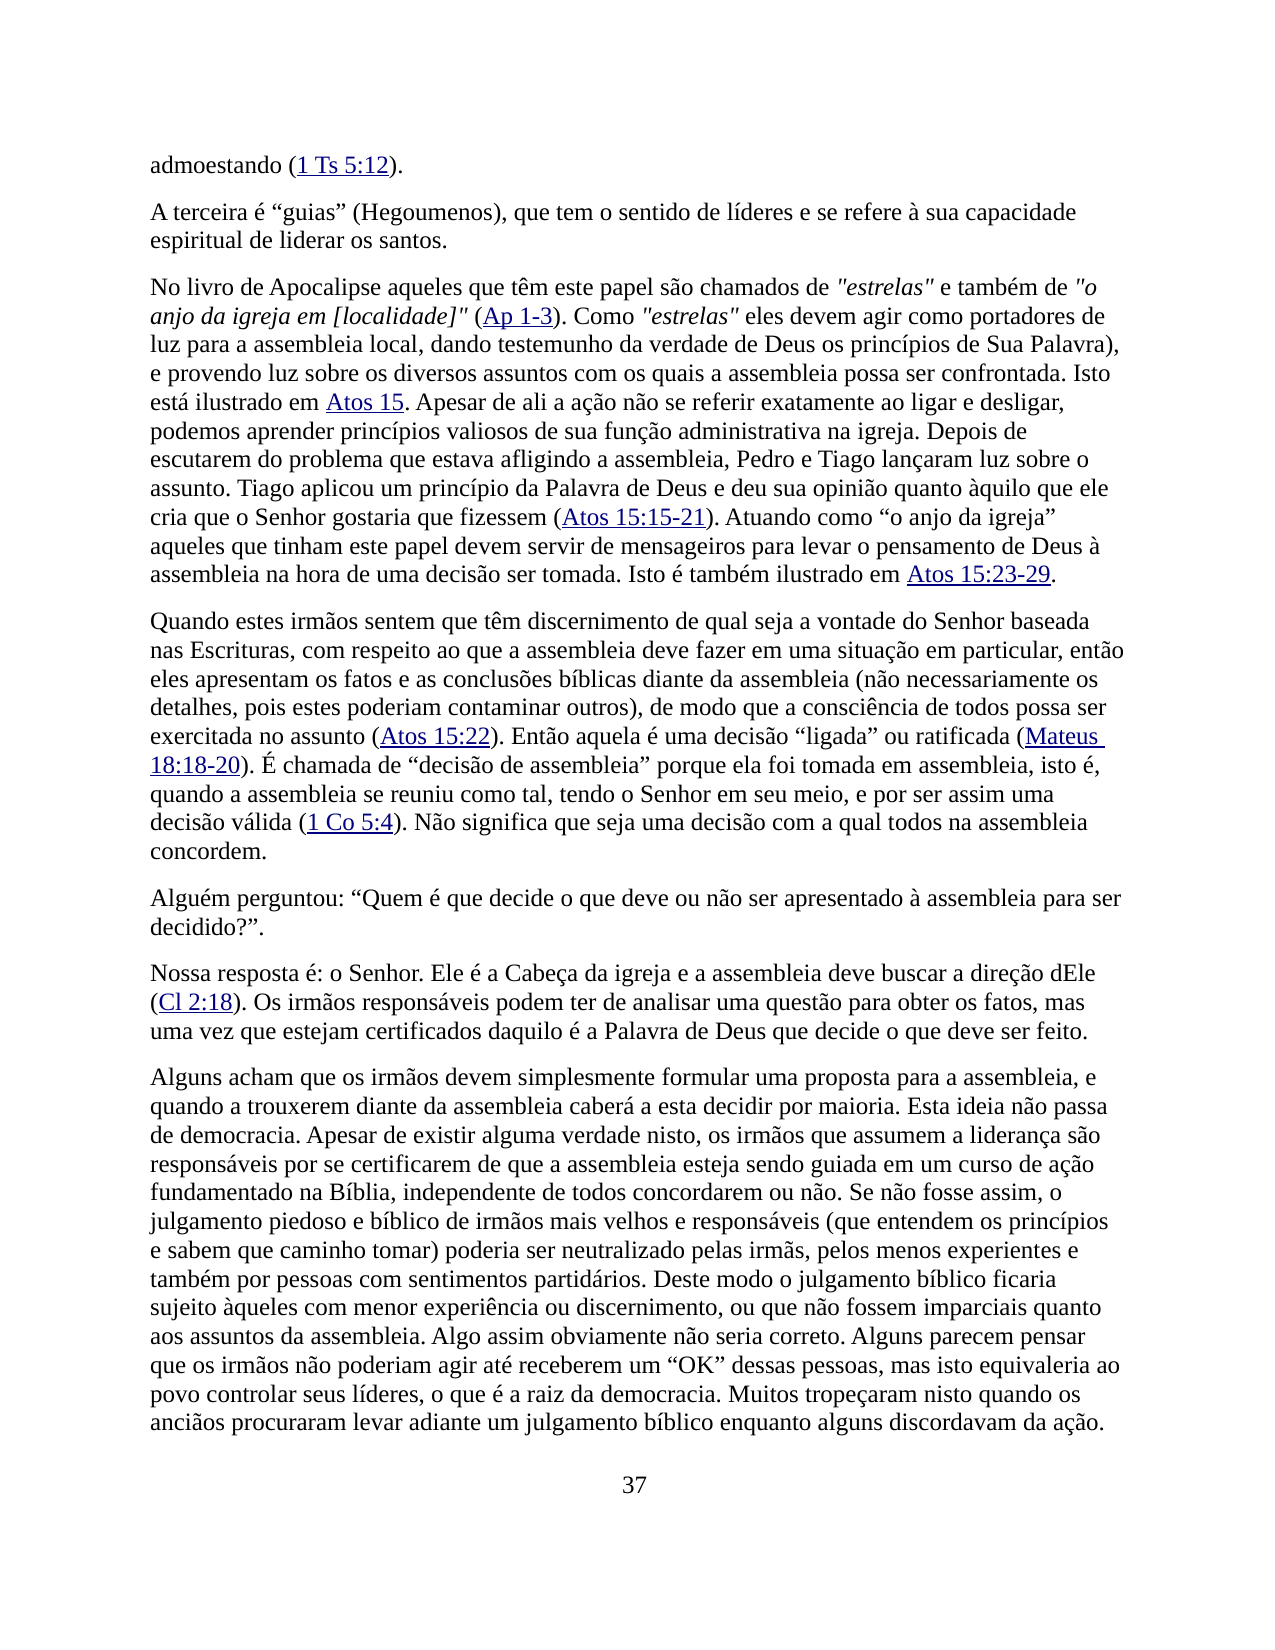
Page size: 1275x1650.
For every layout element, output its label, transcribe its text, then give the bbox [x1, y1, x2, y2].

text Alguns acham que os irmãos devem simplesmente formular uma proposta para a assembleia, e quando a trouxerem diante da assembleia caberá a esta decidir por maioria. Esta ideia não passa de democracia. Apesar de existir alguma verdade nisto, os irmãos que assumem a liderança são responsáveis por se certificarem de que a assembleia esteja sendo guiada em um curso de ação fundamentado na Bíblia, independente de todos concordarem ou não. Se não fosse assim, o julgamento piedoso e bíblico de irmãos mais velhos e responsáveis (que entendem os princípios e sabem que caminho tomar) poderia ser neutralizado pelas irmãs, pelos menos experientes e também por pessoas com sentimentos partidários. Deste modo o julgamento bíblico ficaria sujeito àqueles com menor experiência ou discernimento, ou que não fossem imparciais quanto aos assuntos da assembleia. Algo assim obviamente não seria correto. Alguns parecem pensar que os irmãos não poderiam agir até receberem um “OK” dessas pessoas, mas isto equivaleria ao povo controlar seus líderes, o que é a raiz da democracia. Muitos tropeçaram nisto quando os anciãos procuraram levar adiante um julgamento bíblico enquanto alguns discordavam da ação. [150, 1062, 1125, 1436]
text Quando estes irmãos sentem que têm discernimento de qual seja a vontade do Senhor baseada nas Escrituras, com respeito ao que a assembleia deve fazer em uma situação em particular, então eles apresentam os fatos e as conclusões bíblicas diante da assembleia (não necessariamente os detalhes, pois estes poderiam contaminar outros), de modo que a consciência de todos possa ser exercitada no assunto (Atos 15:22). Então aquela é uma decisão “ligada” ou ratificada (Mateus 18:18-20). É chamada de “decisão de assembleia” porque ela foi tomada em assembleia, isto é, quando a assembleia se reuniu como tal, tendo o Senhor em seu meio, e por ser assim uma decisão válida (1 Co 5:4). Não significa que seja uma decisão com a qual todos na assembleia concordem. [150, 606, 1125, 865]
text Nossa resposta é: o Senhor. Ele é a Cabeça da igreja e a assembleia deve buscar a direção dEle (Cl 2:18). Os irmãos responsáveis podem ter de analisar uma questão para obter os fatos, mas uma vez que estejam certificados daquilo é a Palavra de Deus que decide o que deve ser feito. [150, 958, 1125, 1044]
text admoestando (1 Ts 5:12). [150, 150, 1125, 179]
text A terceira é “guias” (Hegoumenos), que tem o sentido de líderes e se refere à sua capacidade espiritual de liderar os santos. [150, 197, 1125, 254]
text No livro de Apocalipse aqueles que têm este papel são chamados de "estrelas" e também de "o anjo da igreja em [localidade]" (Ap 1-3). Como "estrelas" eles devem agir como portadores de luz para a assembleia local, dando testemunho da verdade de Deus os princípios de Sua Palavra), e provendo luz sobre os diversos assuntos com os quais a assembleia possa ser confrontada. Isto está ilustrado em Atos 15. Apesar de ali a ação não se referir exatamente ao ligar e desligar, podemos aprender princípios valiosos de sua função administrativa na igreja. Depois de escutarem do problema que estava afligindo a assembleia, Pedro e Tiago lançaram luz sobre o assunto. Tiago aplicou um princípio da Palavra de Deus e deu sua opinião quanto àquilo que ele cria que o Senhor gostaria que fizessem (Atos 15:15-21). Atuando como “o anjo da igreja” aqueles que tinham este papel devem servir de mensageiros para levar o pensamento de Deus à assembleia na hora de uma decisão ser tomada. Isto é também ilustrado em Atos 15:23-29. [150, 272, 1125, 588]
text Alguém perguntou: “Quem é que decide o que deve ou não ser apresentado à assembleia para ser decidido?”. [150, 883, 1125, 940]
